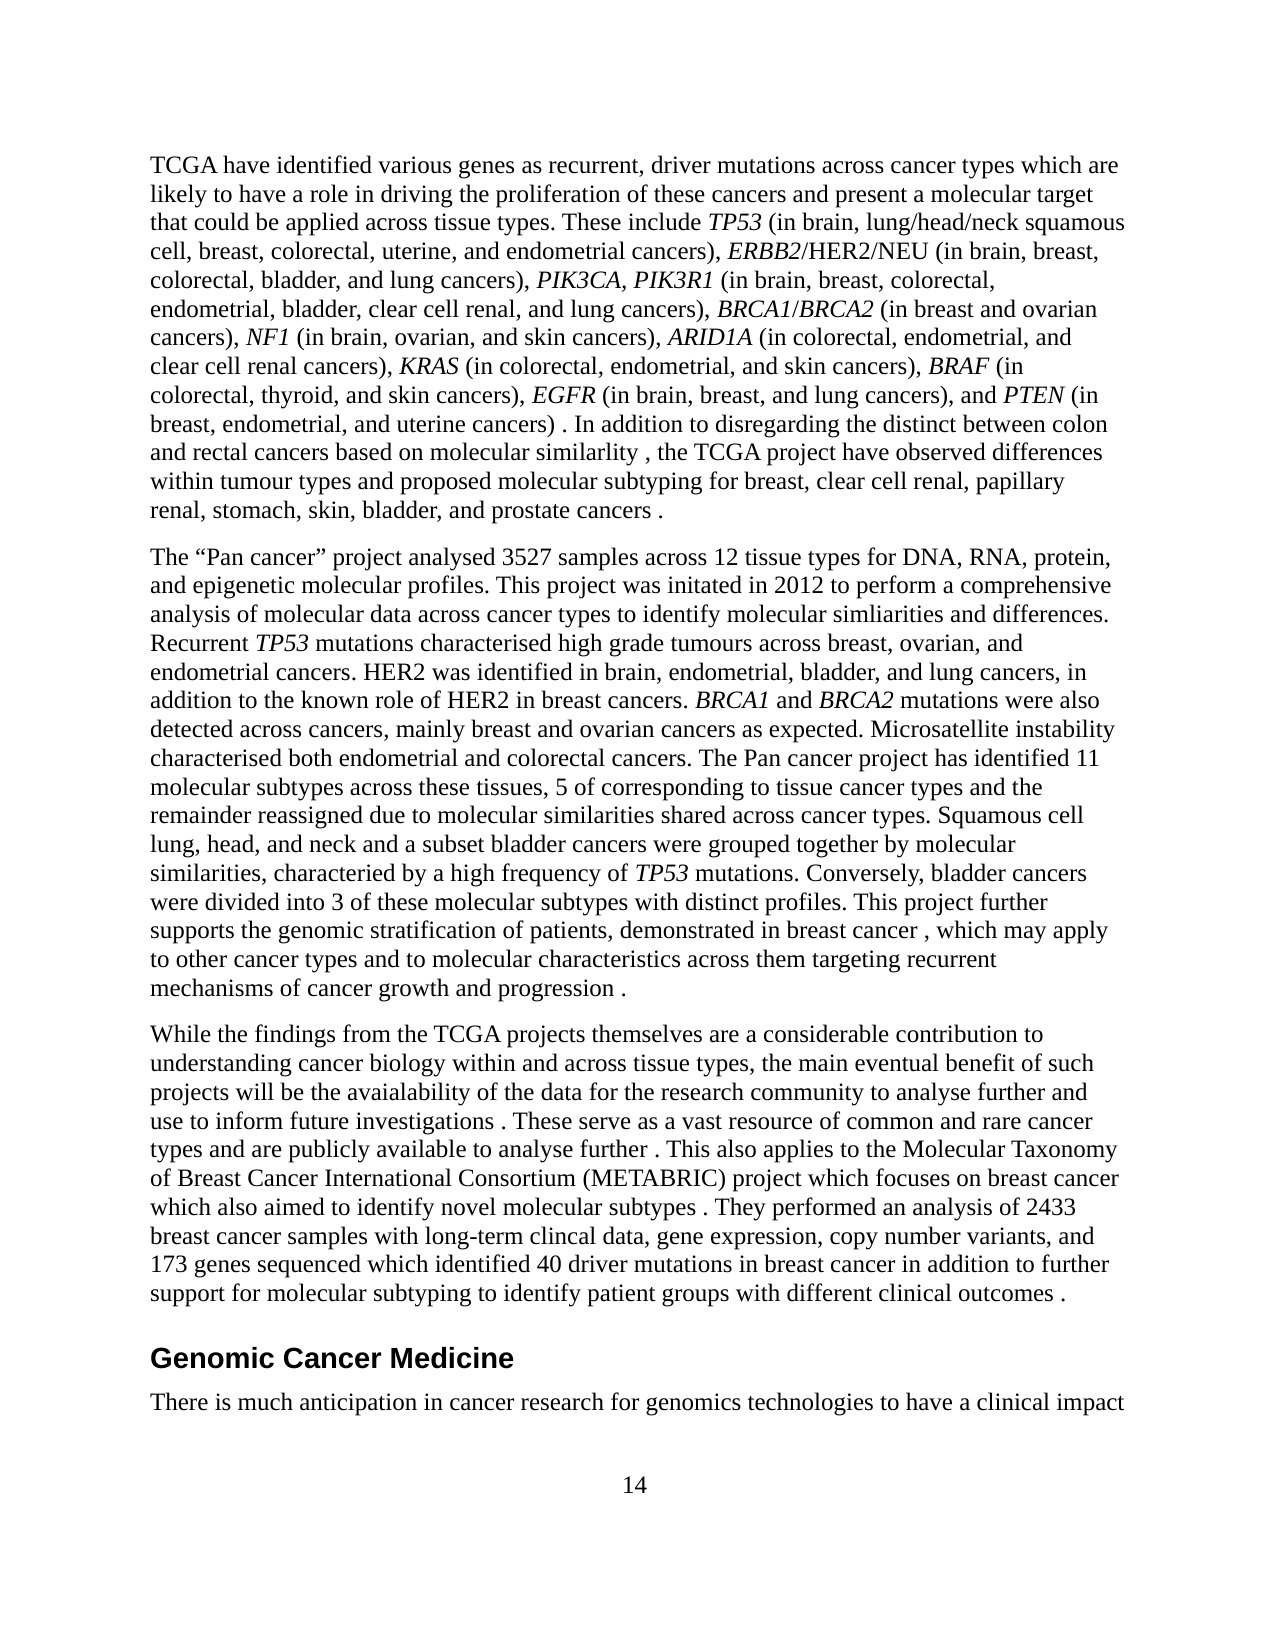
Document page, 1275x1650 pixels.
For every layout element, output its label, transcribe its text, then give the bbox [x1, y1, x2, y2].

text The “Pan cancer” project analysed 3527 samples across 12 tissue types for DNA, RNA, protein, and epigenetic molecular profiles. This project was initated in 2012 to perform a comprehensive analysis of molecular data across cancer types to identify molecular simliarities and differences. Recurrent TP53 mutations characterised high grade tumours across breast, ovarian, and endometrial cancers. HER2 was identified in brain, endometrial, bladder, and lung cancers, in addition to the known role of HER2 in breast cancers. BRCA1 and BRCA2 mutations were also detected across cancers, mainly breast and ovarian cancers as expected. Microsatellite instability characterised both endometrial and colorectal cancers. The Pan cancer project has identified 11 molecular subtypes across these tissues, 5 of corresponding to tissue cancer types and the remainder reassigned due to molecular similarities shared across cancer types. Squamous cell lung, head, and neck and a subset bladder cancers were grouped together by molecular similarities, characteried by a high frequency of TP53 mutations. Conversely, bladder cancers were divided into 3 of these molecular subtypes with distinct profiles. This project further supports the genomic stratification of patients, demonstrated in breast cancer , which may apply to other cancer types and to molecular characteristics across them targeting recurrent mechanisms of cancer growth and progression . [150, 542, 1125, 1002]
text TCGA have identified various genes as recurrent, driver mutations across cancer types which are likely to have a role in driving the proliferation of these cancers and present a molecular target that could be applied across tissue types. These include TP53 (in brain, lung/head/neck squamous cell, breast, colorectal, uterine, and endometrial cancers), ERBB2/HER2/NEU (in brain, breast, colorectal, bladder, and lung cancers), PIK3CA, PIK3R1 (in brain, breast, colorectal, endometrial, bladder, clear cell renal, and lung cancers), BRCA1/BRCA2 (in breast and ovarian cancers), NF1 (in brain, ovarian, and skin cancers), ARID1A (in colorectal, endometrial, and clear cell renal cancers), KRAS (in colorectal, endometrial, and skin cancers), BRAF (in colorectal, thyroid, and skin cancers), EGFR (in brain, breast, and lung cancers), and PTEN (in breast, endometrial, and uterine cancers) . In addition to disregarding the distinct between colon and rectal cancers based on molecular similarlity , the TCGA project have observed differences within tumour types and proposed molecular subtyping for breast, clear cell renal, papillary renal, stomach, skin, bladder, and prostate cancers . [150, 150, 1125, 524]
subtitle Genomic Cancer Medicine [150, 1341, 1125, 1374]
text There is much anticipation in cancer research for genomics technologies to have a clinical impact [150, 1387, 1125, 1416]
text While the findings from the TCGA projects themselves are a considerable contribution to understanding cancer biology within and across tissue types, the main eventual benefit of such projects will be the avaialability of the data for the research community to analyse further and use to inform future investigations . These serve as a vast resource of common and rare cancer types and are publicly available to analyse further . This also applies to the Molecular Taxonomy of Breast Cancer International Consortium (METABRIC) project which focuses on breast cancer which also aimed to identify novel molecular subtypes . They performed an analysis of 2433 breast cancer samples with long-term clincal data, gene expression, copy number variants, and 173 genes sequenced which identified 40 driver mutations in breast cancer in addition to further support for molecular subtyping to identify patient groups with different clinical outcomes . [150, 1019, 1125, 1307]
